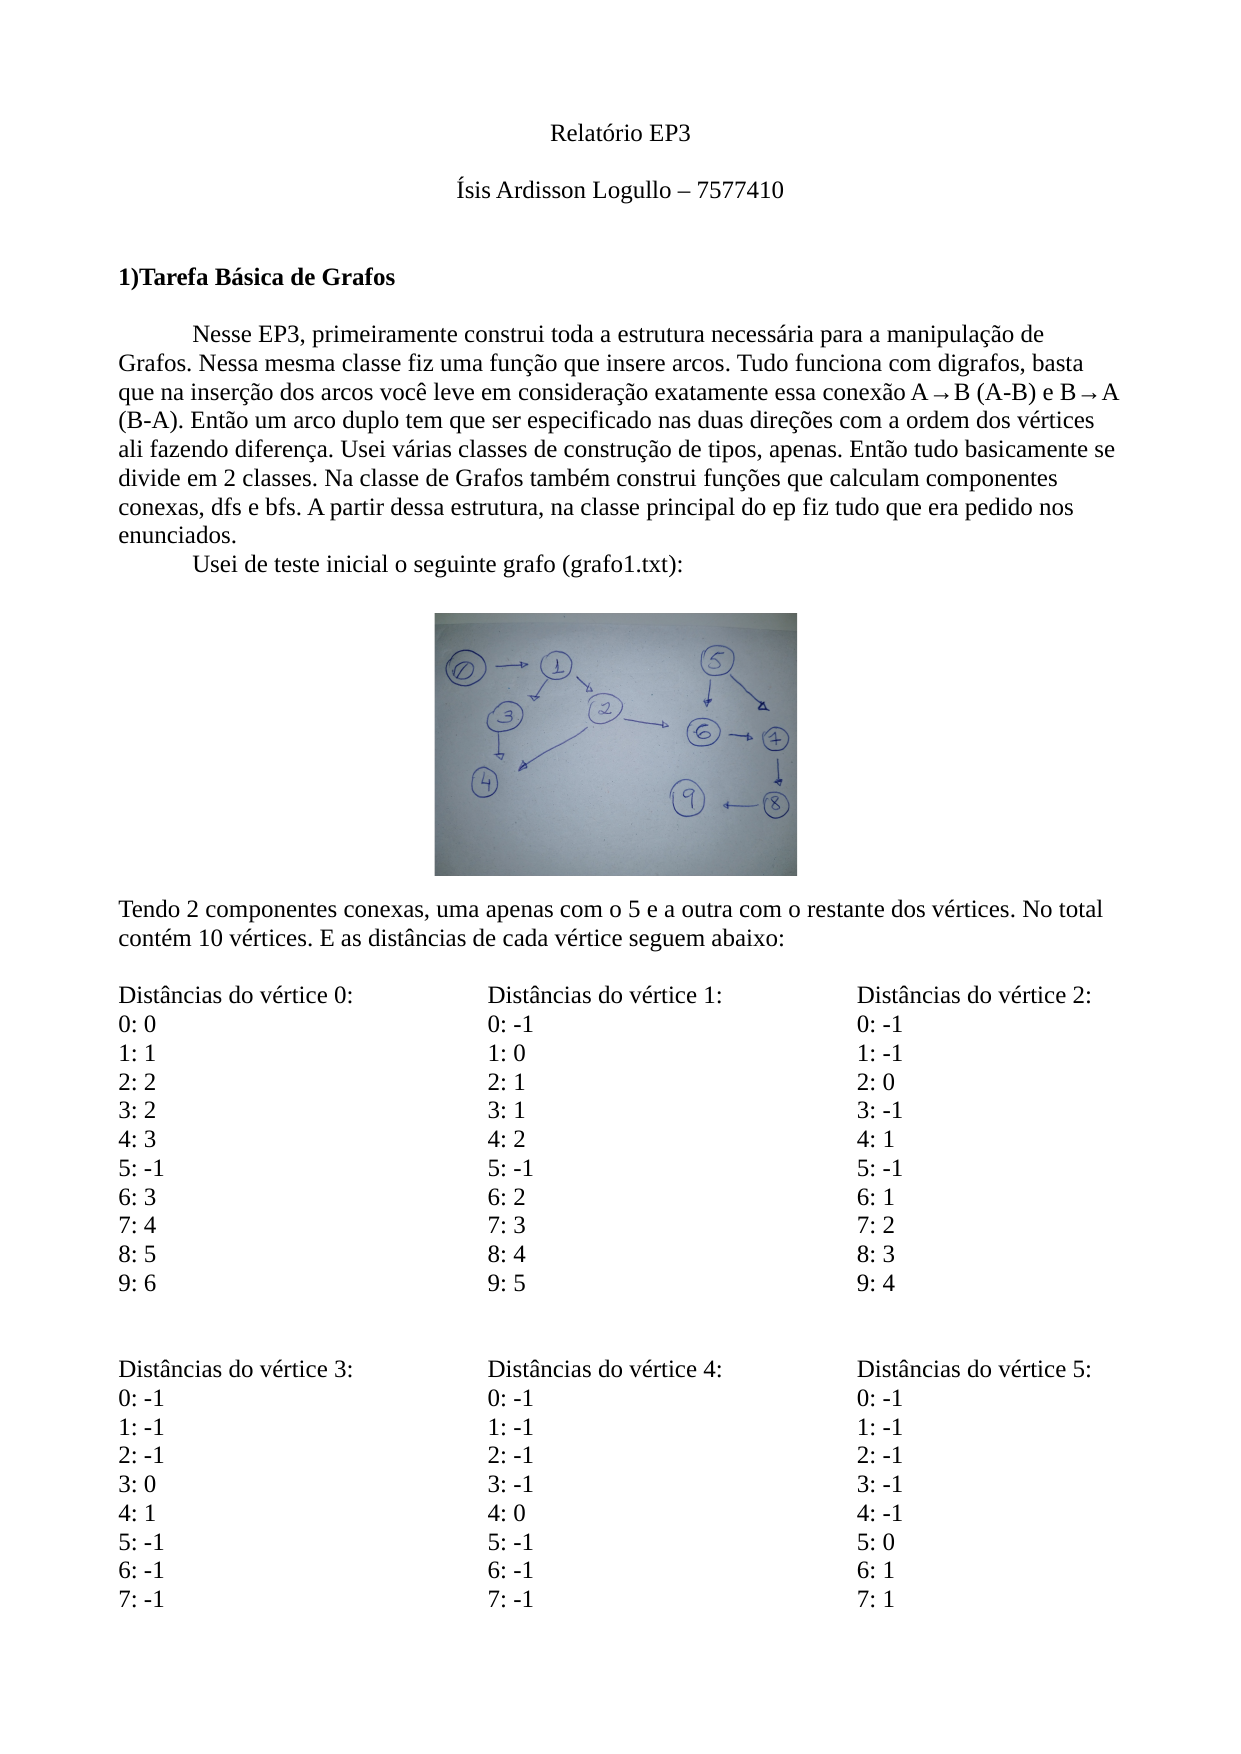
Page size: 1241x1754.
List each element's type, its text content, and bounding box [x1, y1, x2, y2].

text 0: -1 0: -1 0: -1 [118, 1383, 1122, 1412]
text 1: 1 1: 0 1: -1 [118, 1038, 1122, 1067]
text 7: 4 7: 3 7: 2 [118, 1211, 1122, 1239]
text 0: 0 0: -1 0: -1 [118, 1009, 1122, 1038]
text 5: -1 5: -1 5: -1 [118, 1153, 1122, 1182]
text 1)Tarefa Básica de Grafos [118, 262, 1122, 291]
picture [434, 613, 798, 876]
text 3: 2 3: 1 3: -1 [118, 1096, 1122, 1124]
text Distâncias do vértice 3: Distâncias do vértice 4: Distâncias do vértice 5: [118, 1354, 1122, 1383]
text Nesse EP3, primeiramente construi toda a estrutura necessária para a manipulação de Grafos. Nessa mesma classe fiz uma função que insere arcos. Tudo funciona com digrafos, basta que na inserção dos arcos você leve em consideração exatamente essa conexão A→B (A-B) e B→A (B-A). Então um arco duplo tem que ser especificado nas duas direções com a ordem dos vértices ali fazendo diferença. Usei várias classes de construção de tipos, apenas. Então tudo basicamente se divide em 2 classes. Na classe de Grafos também construi funções que calculam componentes conexas, dfs e bfs. A partir dessa estrutura, na classe principal do ep fiz tudo que era pedido nos enunciados. [118, 319, 1122, 549]
text 3: 0 3: -1 3: -1 [118, 1469, 1122, 1498]
text 6: 3 6: 2 6: 1 [118, 1182, 1122, 1211]
text 8: 5 8: 4 8: 3 [118, 1239, 1122, 1268]
text 1: -1 1: -1 1: -1 [118, 1412, 1122, 1441]
text 9: 6 9: 5 9: 4 [118, 1268, 1122, 1297]
text 2: -1 2: -1 2: -1 [118, 1441, 1122, 1469]
text 7: -1 7: -1 7: 1 [118, 1584, 1122, 1613]
text Distâncias do vértice 0: Distâncias do vértice 1: Distâncias do vértice 2: [118, 981, 1122, 1009]
text 2: 2 2: 1 2: 0 [118, 1067, 1122, 1096]
text 4: 3 4: 2 4: 1 [118, 1124, 1122, 1153]
text Relatório EP3 [118, 118, 1122, 147]
text Ísis Ardisson Logullo – 7577410 [118, 176, 1122, 204]
text 5: -1 5: -1 5: 0 [118, 1527, 1122, 1556]
text Tendo 2 componentes conexas, uma apenas com o 5 e a outra com o restante dos vértices. No total contém 10 vértices. E as distâncias de cada vértice seguem abaixo: [118, 894, 1122, 952]
text 4: 1 4: 0 4: -1 [118, 1498, 1122, 1527]
text 6: -1 6: -1 6: 1 [118, 1556, 1122, 1584]
text Usei de teste inicial o seguinte grafo (grafo1.txt): [118, 549, 1122, 578]
